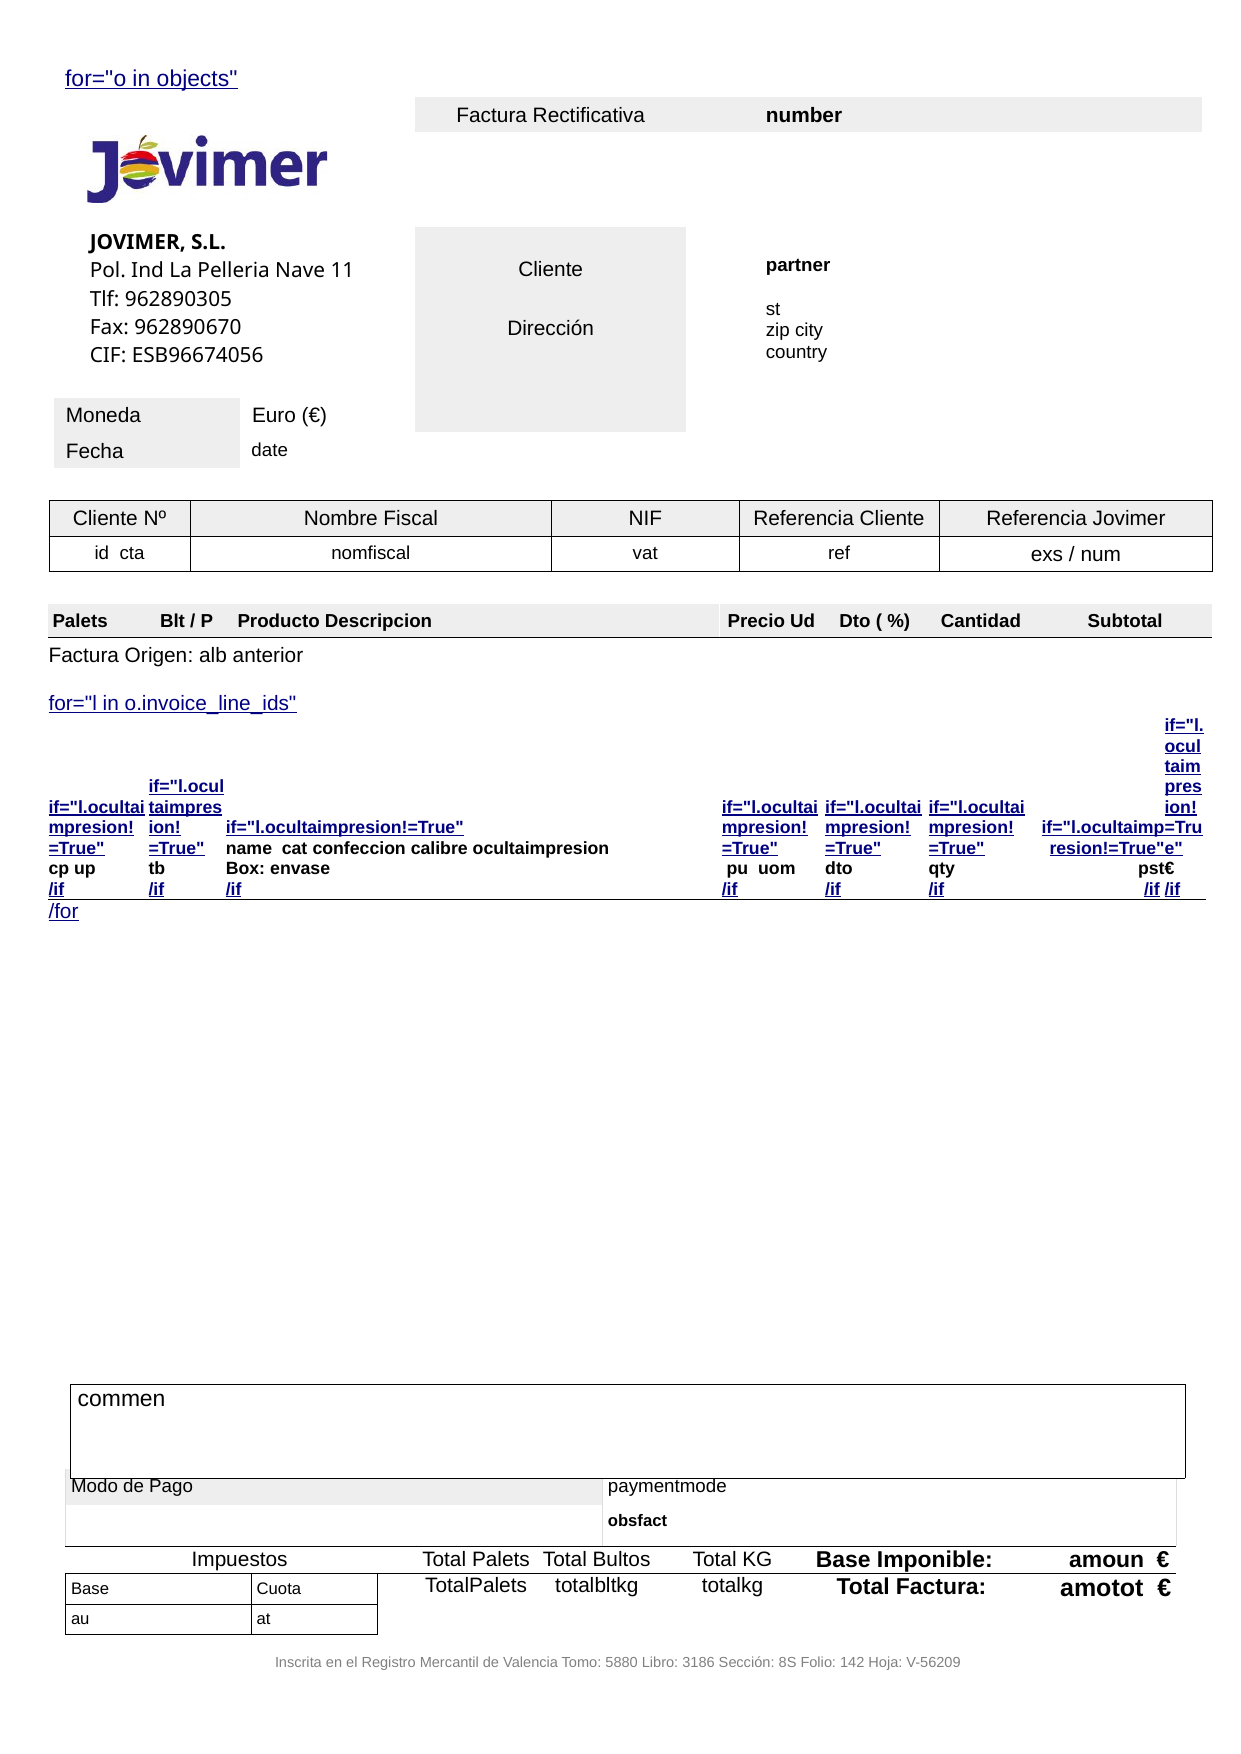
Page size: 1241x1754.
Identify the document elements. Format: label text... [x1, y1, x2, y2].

table_header Cantidad [926, 604, 1035, 637]
table_cell vat [552, 537, 739, 571]
table_header JOVIMER, S.L. Pol. Ind La Pelleria Nave 11 Tlf: 962890305 Fax: 962890670 CIF: ESB96674056 [48, 91, 409, 474]
table_cell [415, 132, 1202, 227]
table_cell [1206, 715, 1212, 899]
table_header if="l.ocultaimpresion!=True" pu uom /if [722, 715, 825, 899]
table_header Subtotal [1035, 604, 1212, 637]
table_header [409, 91, 1208, 474]
table_header Moneda [54, 398, 240, 433]
table_header NIF [552, 501, 739, 536]
table_cell nomfiscal [191, 537, 551, 571]
table_header [48, 598, 1212, 637]
table_header Cliente Nº [50, 501, 190, 536]
table_header if="l.ocultaimpresion!=True" qty /if [928, 715, 1038, 899]
table_header Referencia Jovimer [940, 501, 1212, 536]
table_header [48, 638, 1212, 643]
table_header if="l.ocultaimpresion!=True" dto /if [825, 715, 928, 899]
table_header Producto Descripcion [231, 604, 719, 637]
table_header Factura Rectificativa [415, 97, 686, 132]
table_cell Dirección [415, 286, 686, 432]
picture [87, 135, 328, 203]
table_cell date [240, 433, 403, 468]
table_cell ref [740, 537, 939, 571]
table_header if="l.ocultaimpresion!=True" tb /if [148, 715, 226, 899]
table_header number [686, 97, 1202, 132]
table_cell /for [48, 899, 1212, 923]
table_header if="l.ocultaimpresion!=True" name cat confeccion calibre ocultaimpresion Box: envase /if [226, 715, 722, 899]
table_header Precio Ud [720, 604, 823, 637]
table_cell Cliente [415, 227, 686, 286]
table_cell id cta [50, 537, 190, 571]
table_header Palets [48, 604, 154, 637]
table_cell partner st zip city country [686, 227, 1202, 432]
table_cell exs / num [940, 537, 1212, 571]
table_cell Fecha [54, 433, 240, 468]
table_header Dto ( %) [823, 604, 926, 637]
table_header Blt / P [154, 604, 231, 637]
table_header Referencia Cliente [740, 501, 939, 536]
table_header Euro (€) [240, 398, 403, 433]
table_cell Factura Origen: alb anterior [48, 643, 1212, 691]
text for="o in objects" [65, 65, 1175, 91]
table_header Nombre Fiscal [191, 501, 551, 536]
table_header if="l.ocultaimpresion!=True" cp up /if [48, 715, 148, 899]
table_cell for="l in o.invoice_line_ids" [48, 691, 1212, 715]
text commen [71, 1385, 1184, 1411]
table_header if="l.ocultaimpresion!=True" pst /if [1038, 715, 1164, 899]
table_header if="l.ocultaimpresion!=True" € /if [1164, 715, 1206, 899]
